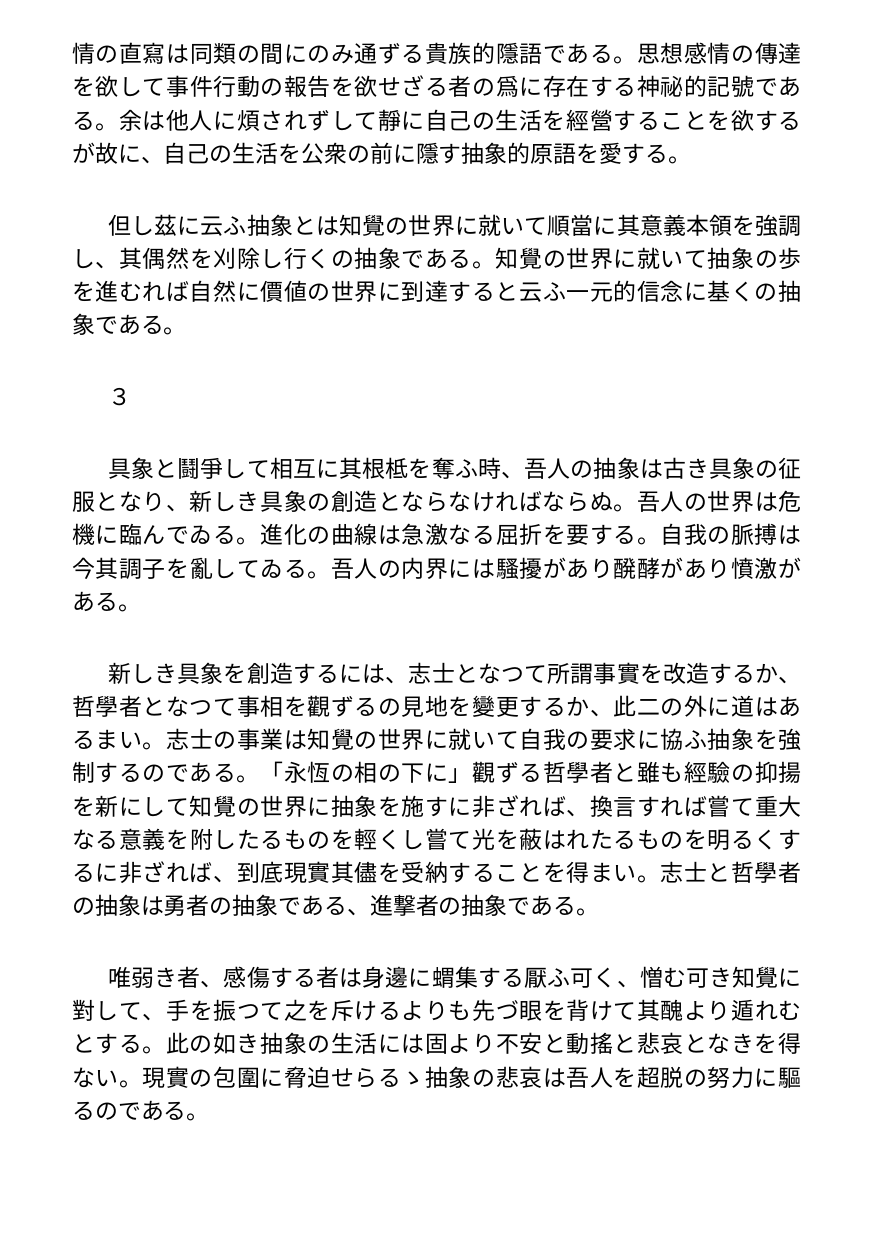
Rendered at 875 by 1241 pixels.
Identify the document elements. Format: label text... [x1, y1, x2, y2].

text 情の直寫は同類の間にのみ通ずる貴族的隱語である。思想感情の傳達を欲して事件行動の報告を欲せざる者の爲に存在する神祕的記號である。余は他人に煩されずして靜に自己の生活を經營することを欲するが故に、自己の生活を公衆の前に隱す抽象的原語を愛する。 [72, 36, 802, 169]
text 唯弱き者、感傷する者は身邊に蝟集する厭ふ可く、憎む可き知覺に對して、手を振つて之を斥けるよりも先づ眼を背けて其醜より遁れむとする。此の如き抽象の生活には固より不安と動搖と悲哀となきを得ない。現實の包圍に脅迫せらるゝ抽象の悲哀は吾人を超脱の努力に驅るのである。 [72, 960, 802, 1126]
text 具象と鬪爭して相互に其根柢を奪ふ時、吾人の抽象は古き具象の征服となり、新しき具象の創造とならなければならぬ。吾人の世界は危機に臨んでゐる。進化の曲線は急激なる屈折を要する。自我の脈搏は今其調子を亂してゐる。吾人の内界には騷擾があり醗酵があり憤激がある。 [72, 451, 802, 617]
text ３ [72, 379, 802, 412]
text 新しき具象を創造するには、志士となつて所謂事實を改造するか、哲學者となつて事相を觀ずるの見地を變更するか、此二の外に道はあるまい。志士の事業は知覺の世界に就いて自我の要求に協ふ抽象を強制するのである。「永恆の相の下に」觀ずる哲學者と雖も經驗の抑揚を新にして知覺の世界に抽象を施すに非ざれば、換言すれば嘗て重大なる意義を附したるものを輕くし嘗て光を蔽はれたるものを明るくするに非ざれば、到底現實其儘を受納することを得まい。志士と哲學者の抽象は勇者の抽象である、進撃者の抽象である。 [72, 655, 802, 921]
text 但し茲に云ふ抽象とは知覺の世界に就いて順當に其意義本領を強調し、其偶然を刈除し行くの抽象である。知覺の世界に就いて抽象の歩を進むれば自然に價値の世界に到達すると云ふ一元的信念に基くの抽象である。 [72, 207, 802, 340]
